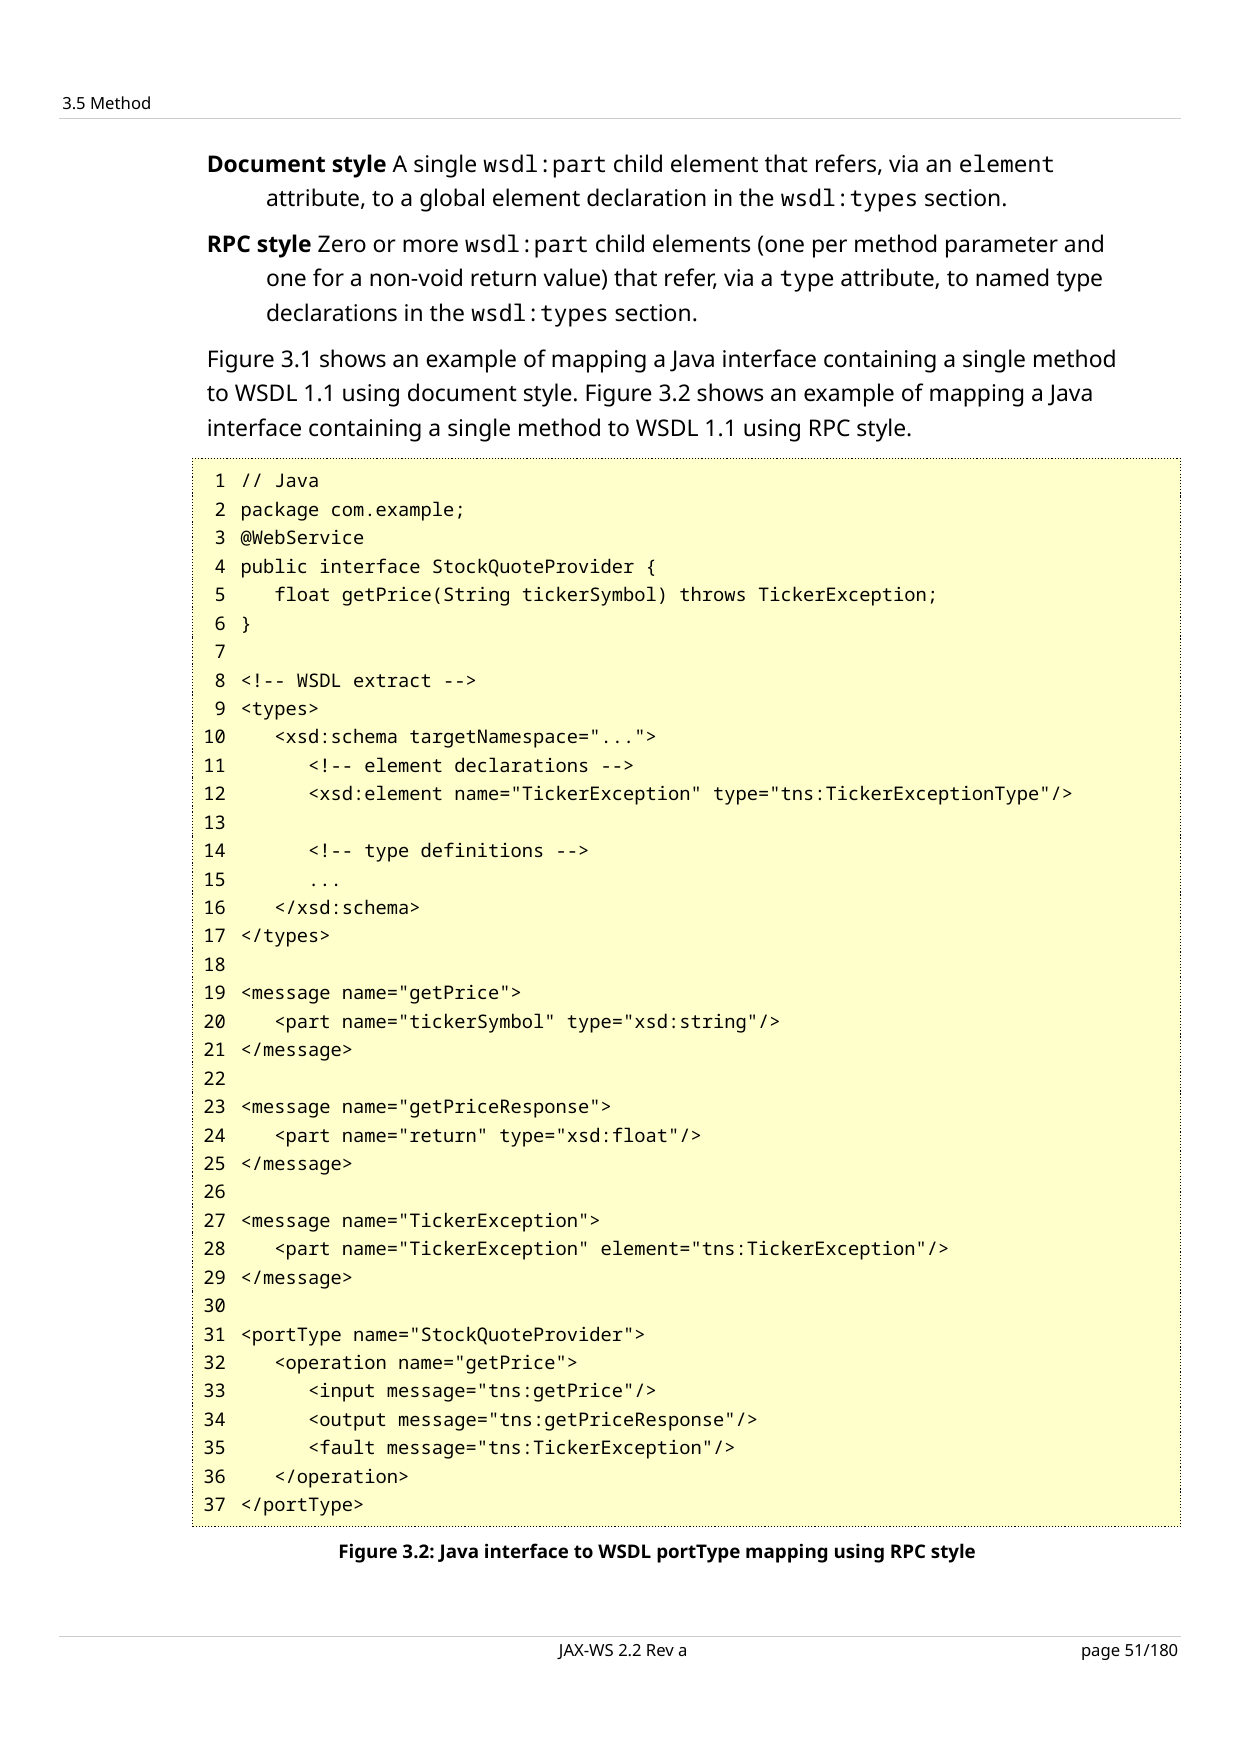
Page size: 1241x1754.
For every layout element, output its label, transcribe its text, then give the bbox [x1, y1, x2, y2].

list ... [192, 856, 1181, 884]
list public interface StockQuoteProvider { [192, 543, 1181, 572]
list <input message="tns:getPrice"/> [192, 1368, 1181, 1396]
list <portType name="StockQuoteProvider"> [192, 1311, 1181, 1339]
list <message name="TickerException"> [192, 1197, 1181, 1226]
list <xsd:element name="TickerException" type="tns:TickerExceptionType"/> [192, 771, 1181, 799]
list <operation name="getPrice"> [192, 1339, 1181, 1368]
text RPC style Zero or more wsdl:part child elements (one per method parameter and one for a non-void return value) that refer, via a type attribute, to named type declarations in the wsdl:types section. [207, 228, 1122, 328]
list <!-- element declarations --> [192, 742, 1181, 771]
list </operation> [192, 1453, 1181, 1482]
list // Java [192, 458, 1181, 486]
list <output message="tns:getPriceResponse"/> [192, 1396, 1181, 1425]
list <fault message="tns:TickerException"/> [192, 1425, 1181, 1453]
text Figure 3.2: Java interface to WSDL portType mapping using RPC style [192, 1539, 1122, 1564]
list <message name="getPrice"> [192, 970, 1181, 998]
list </xsd:schema> [192, 884, 1181, 913]
list <!-- type definitions --> [192, 827, 1181, 856]
list <part name="TickerException" element="tns:TickerException"/> [192, 1226, 1181, 1254]
text Figure 3.1 shows an example of mapping a Java interface containing a single method to WSDL 1.1 using document style. Figure 3.2 shows an example of mapping a Java interface containing a single method to WSDL 1.1 using RPC style. [207, 343, 1122, 443]
list <part name="tickerSymbol" type="xsd:string"/> [192, 998, 1181, 1027]
list <xsd:schema targetNamespace="..."> [192, 714, 1181, 742]
list float getPrice(String tickerSymbol) throws TickerException; [192, 572, 1181, 600]
list <message name="getPriceResponse"> [192, 1083, 1181, 1112]
list <part name="return" type="xsd:float"/> [192, 1112, 1181, 1140]
list <!-- WSDL extract --> [192, 657, 1181, 685]
list @WebService [192, 515, 1181, 543]
list package com.example; [192, 486, 1181, 515]
list </message> [192, 1027, 1181, 1055]
list </message> [192, 1254, 1181, 1282]
list </message> [192, 1140, 1181, 1169]
list </types> [192, 913, 1181, 941]
list <types> [192, 685, 1181, 714]
list </portType> [192, 1482, 1181, 1527]
list } [192, 600, 1181, 628]
text Document style A single wsdl:part child element that refers, via an element attribute, to a global element declaration in the wsdl:types section. [207, 147, 1122, 213]
